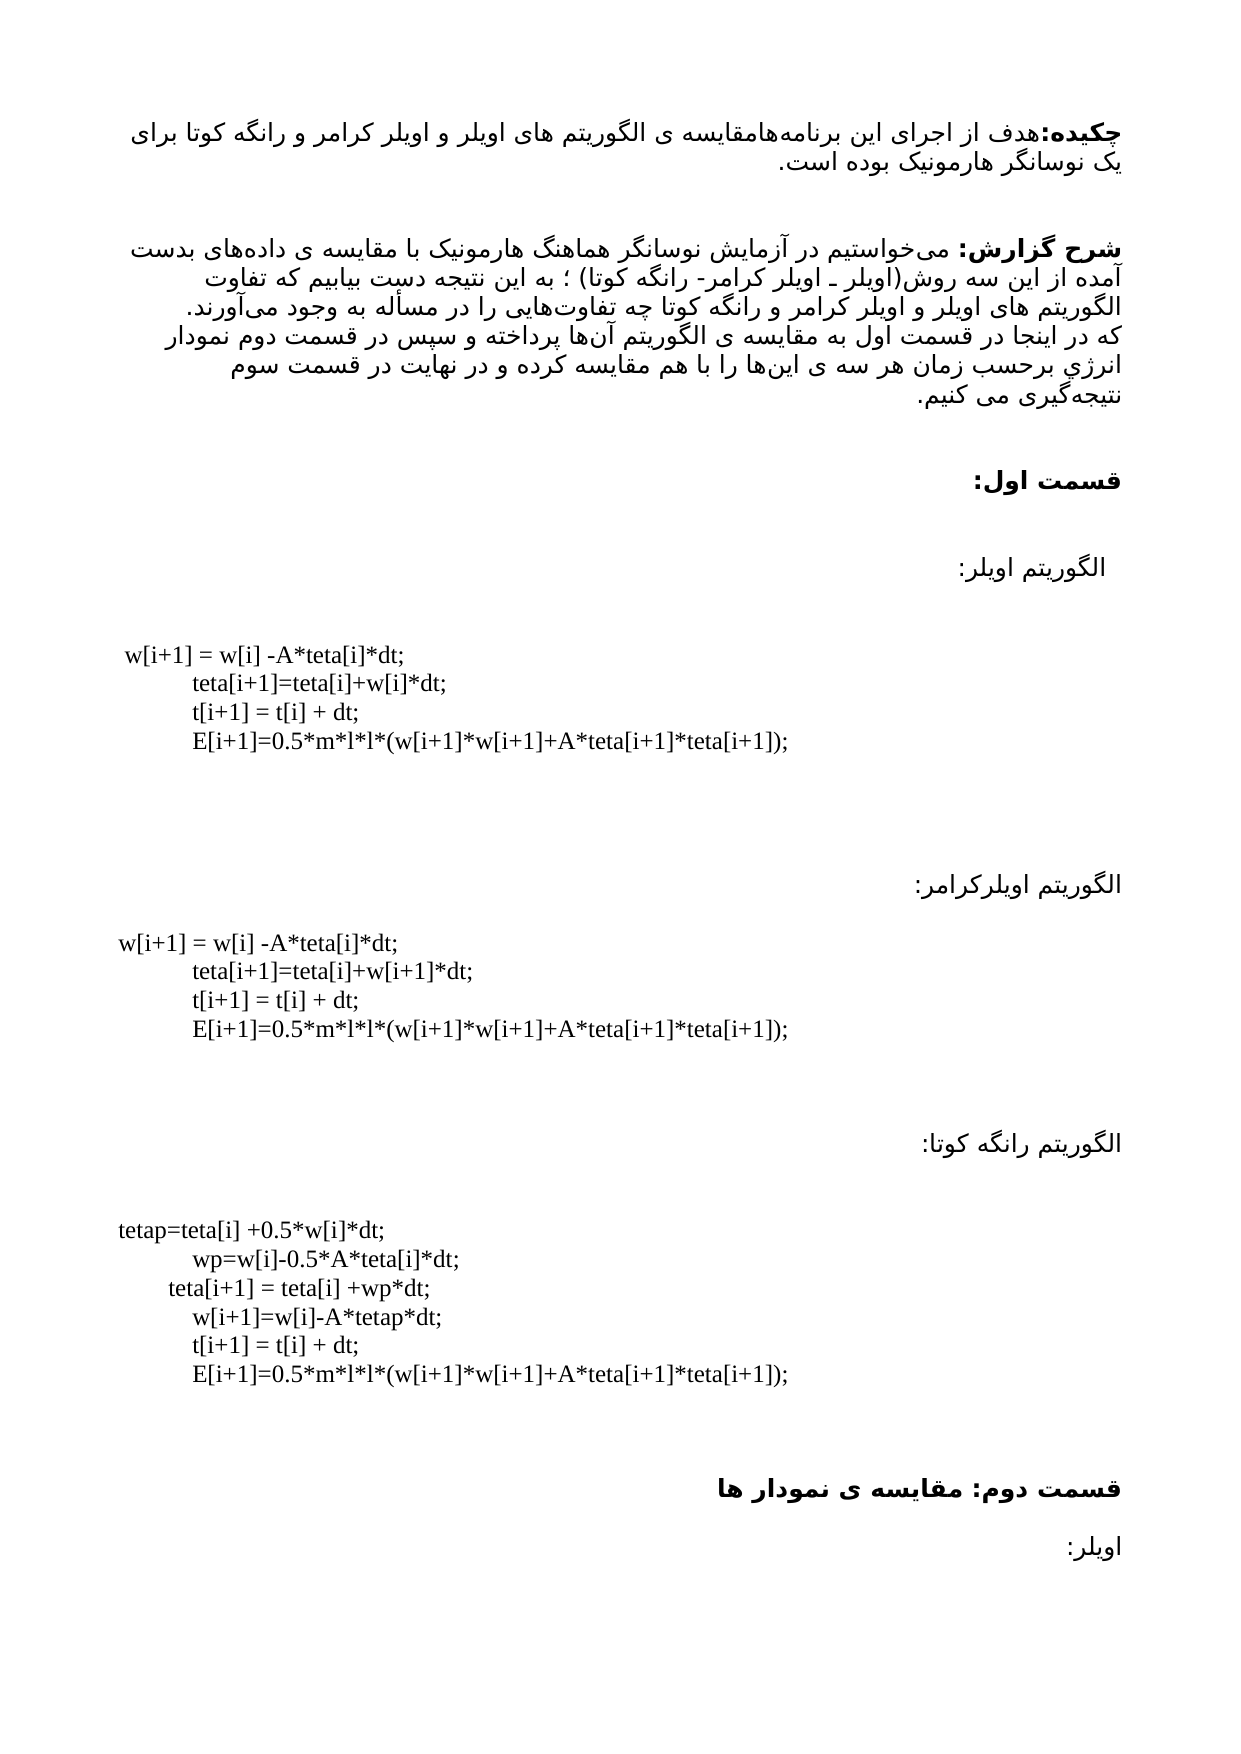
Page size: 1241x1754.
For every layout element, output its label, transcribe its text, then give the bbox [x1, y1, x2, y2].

text t[i+1] = t[i] + dt; [118, 985, 1122, 1014]
text E[i+1]=0.5*m*l*l*(w[i+1]*w[i+1]+A*teta[i+1]*teta[i+1]); [118, 1359, 1122, 1388]
text w[i+1]=w[i]-A*tetap*dt; [118, 1302, 1122, 1331]
text الگوریتم اویلر: [118, 553, 1122, 582]
text E[i+1]=0.5*m*l*l*(w[i+1]*w[i+1]+A*teta[i+1]*teta[i+1]); [118, 726, 1122, 755]
text الگوریتم رانگه کوتا: [118, 1129, 1122, 1158]
text الگوریتم اویلرکرامر: [118, 870, 1122, 899]
text wp=w[i]-0.5*A*teta[i]*dt; [118, 1244, 1122, 1273]
text teta[i+1]=teta[i]+w[i+1]*dt; [118, 956, 1122, 985]
text tetap=teta[i] +0.5*w[i]*dt; [118, 1216, 1122, 1244]
text E[i+1]=0.5*m*l*l*(w[i+1]*w[i+1]+A*teta[i+1]*teta[i+1]); [118, 1014, 1122, 1043]
text شرح گزارش: می‌خواستیم در آزمایش نوسانگر هماهنگ هارمونیک با مقایسه ی داده‌های بدست آمده از این سه روش(اویلر ـ اویلر کرامر- رانگه کوتا) ؛ به این نتیجه دست بیابیم که تفاوت الگوریتم های اویلر و اویلر کرامر و رانگه کوتا چه تفاوت‌هایی را در مسأله به وجود می‌آورند. [118, 234, 1122, 321]
text اویلر: [118, 1532, 1122, 1561]
text w[i+1] = w[i] -A*teta[i]*dt; [118, 928, 1122, 956]
text قسمت دوم: مقایسه ی نمودار ها [118, 1474, 1122, 1503]
text t[i+1] = t[i] + dt; [118, 697, 1122, 726]
text چکیده:هدف از اجرای این برنامه‌هامقایسه ی الگوریتم های اویلر و اویلر کرامر و رانگه کوتا برای یک نوسانگر هارمونیک بوده است. [118, 118, 1122, 176]
text teta[i+1] = teta[i] +wp*dt; [118, 1273, 1122, 1302]
text w[i+1] = w[i] -A*teta[i]*dt; [118, 640, 1122, 668]
text teta[i+1]=teta[i]+w[i]*dt; [118, 668, 1122, 697]
text که در اینجا در قسمت اول به مقایسه ی الگوریتم آن‌ها پرداخته و سپس در قسمت دوم نمودار انرژي برحسب زمان هر سه ی این‌ها را با هم مقایسه کرده و در نهایت در قسمت سوم نتیجه‌گیری می کنیم. [118, 321, 1122, 409]
text قسمت اول: [118, 466, 1122, 496]
text t[i+1] = t[i] + dt; [118, 1331, 1122, 1359]
